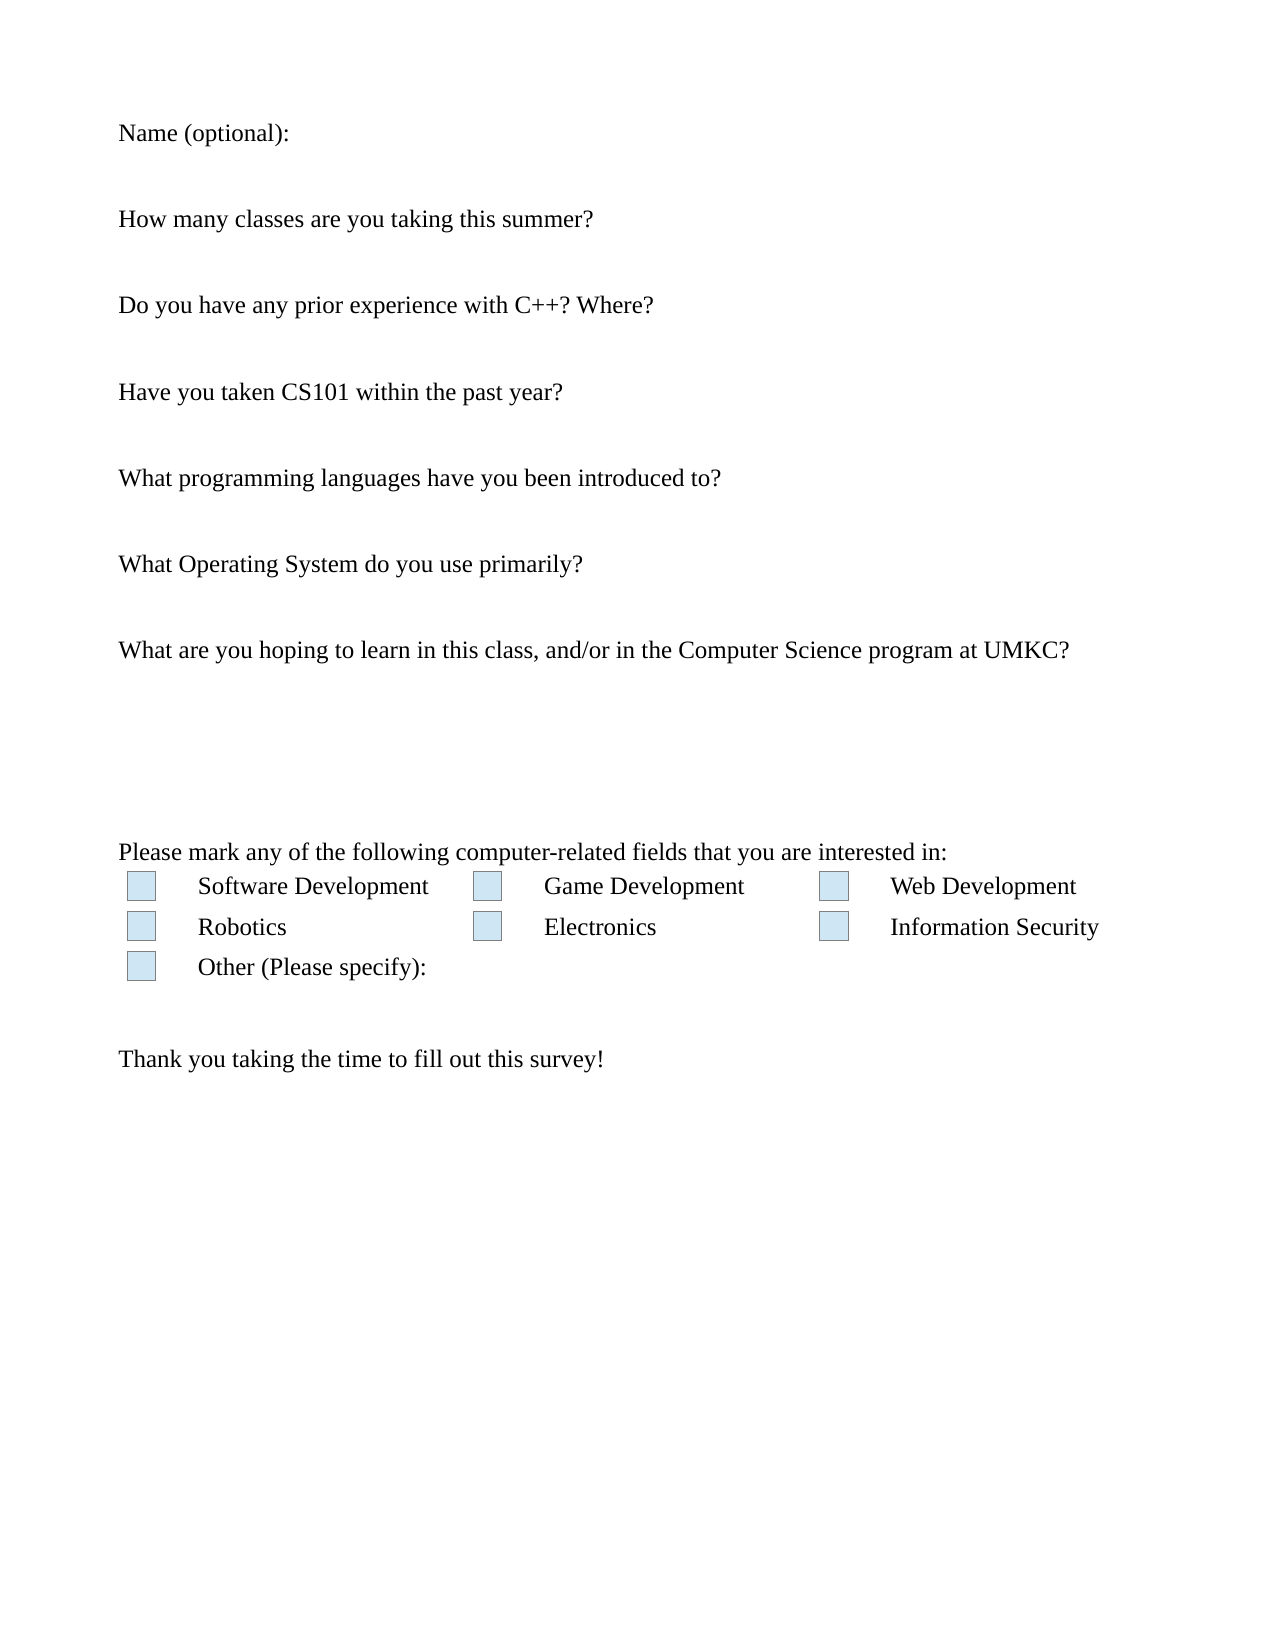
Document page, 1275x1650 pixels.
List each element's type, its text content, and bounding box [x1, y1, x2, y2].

table_header Game Development [464, 866, 811, 906]
text How many classes are you taking this summer? [118, 204, 1157, 233]
table_cell [811, 946, 1157, 986]
table_header Web Development [811, 866, 1157, 906]
text Name (optional): [118, 118, 1157, 147]
text What are you hoping to learn in this class, and/or in the Computer Science program at UMKC? [118, 636, 1157, 664]
text Please mark any of the following computer-related fields that you are interested in: [118, 837, 1157, 866]
text Thank you taking the time to fill out this survey! [118, 1044, 1157, 1072]
table_header Software Development [118, 866, 464, 906]
text Do you have any prior experience with C++? Where? [118, 291, 1157, 319]
table_cell Information Security [811, 906, 1157, 946]
text What programming languages have you been introduced to? [118, 463, 1157, 492]
table_cell [464, 946, 811, 986]
table_cell Robotics [118, 906, 464, 946]
text Have you taken CS101 within the past year? [118, 377, 1157, 406]
table_cell Electronics [464, 906, 811, 946]
table_cell Other (Please specify): [118, 946, 464, 986]
text What Operating System do you use primarily? [118, 549, 1157, 578]
